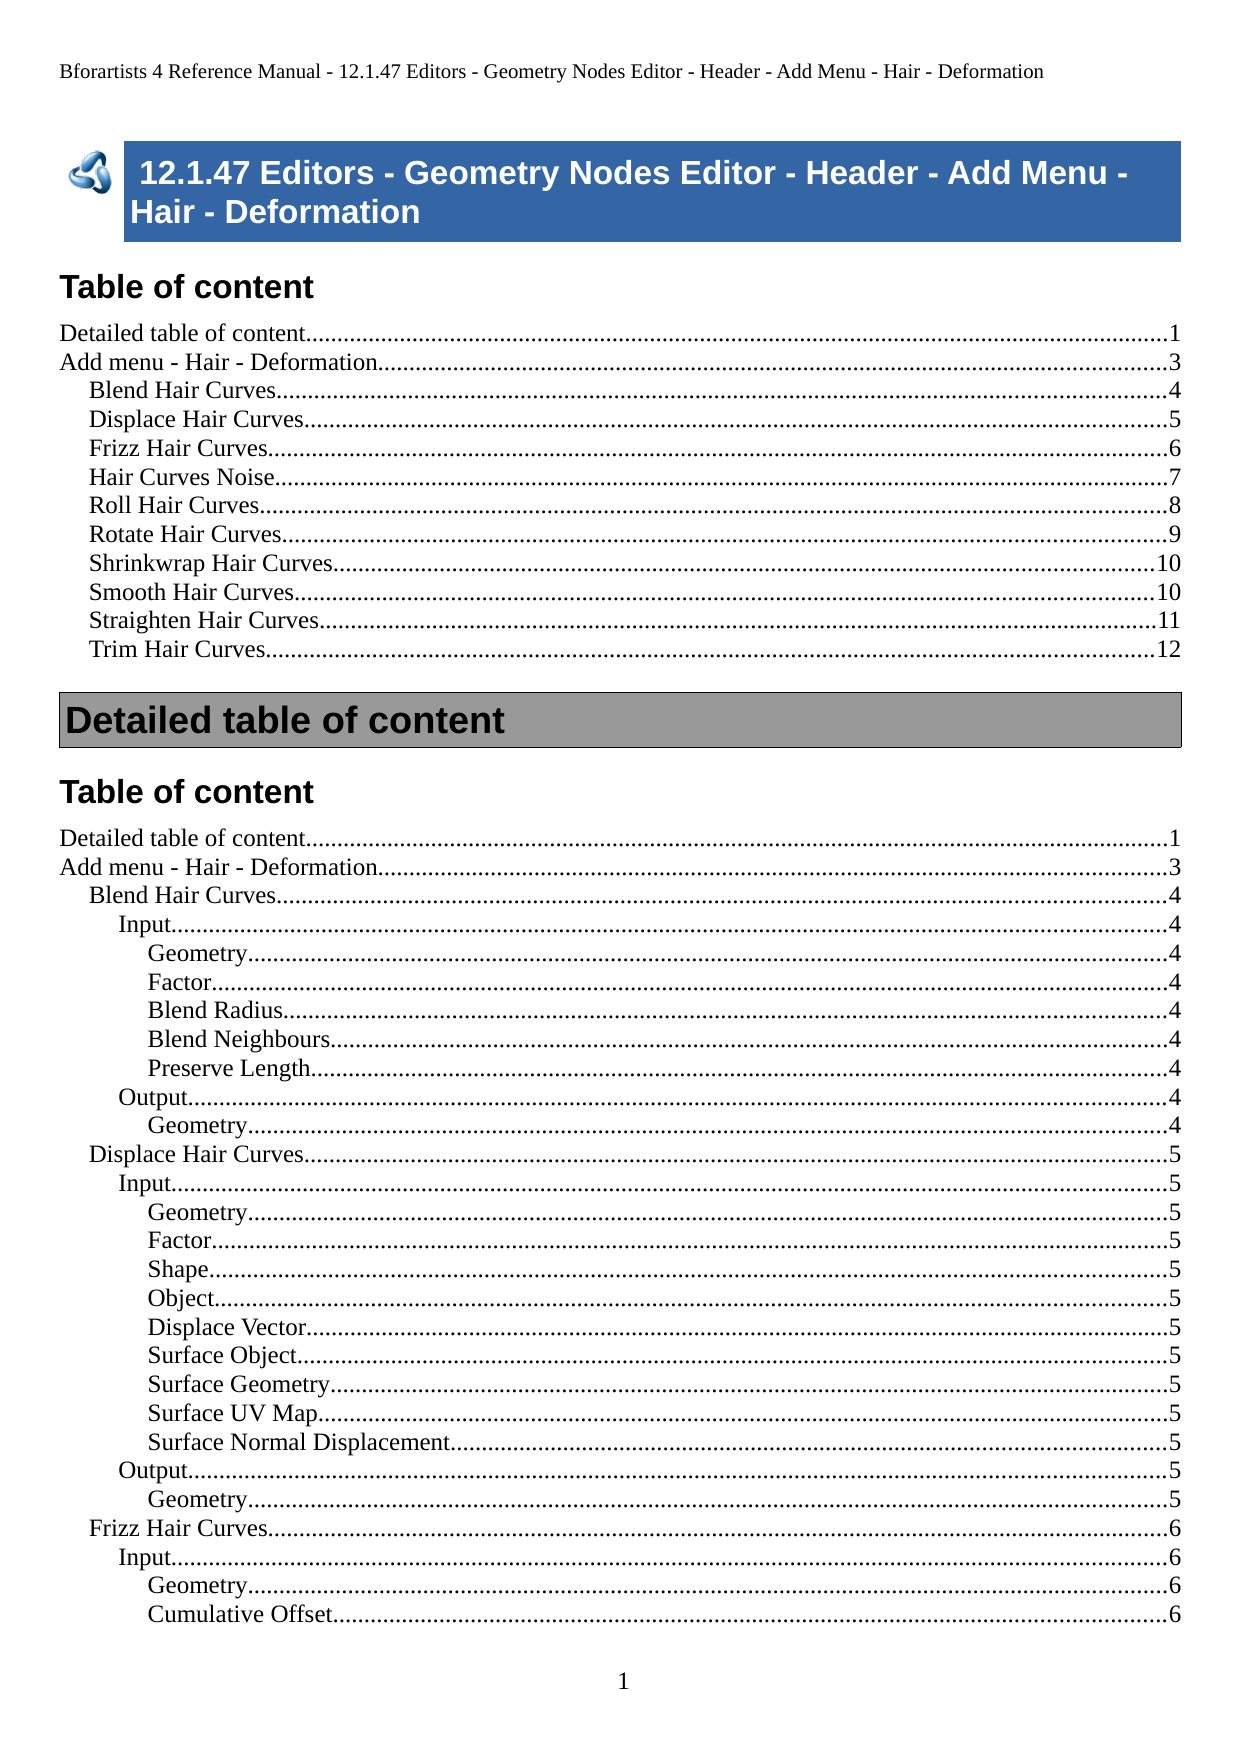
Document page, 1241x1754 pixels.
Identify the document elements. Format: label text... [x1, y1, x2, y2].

text Smooth Hair Curves 10 [88, 577, 1181, 605]
text Input 4 [118, 909, 1181, 938]
table_header [59, 141, 124, 242]
text Detailed table of content 1 [59, 318, 1181, 347]
subtitle Table of content [59, 772, 1181, 810]
picture [65, 147, 114, 197]
table_header 12.1.47 Editors - Geometry Nodes Editor - Header - Add Menu - Hair - Deformation [124, 141, 1181, 242]
text Object 5 [147, 1283, 1181, 1312]
text Factor 5 [147, 1225, 1181, 1254]
text Frizz Hair Curves 6 [88, 433, 1181, 462]
text Input 5 [118, 1168, 1181, 1197]
text Surface Object 5 [147, 1340, 1181, 1369]
text Displace Hair Curves 5 [88, 1139, 1181, 1168]
text Geometry 4 [147, 938, 1181, 967]
text Preserve Length 4 [147, 1053, 1181, 1082]
text Geometry 6 [147, 1570, 1181, 1599]
text Blend Hair Curves 4 [88, 880, 1181, 909]
text Shape 5 [147, 1254, 1181, 1283]
text Add menu - Hair - Deformation 3 [59, 852, 1181, 880]
text Surface UV Map 5 [147, 1398, 1181, 1427]
text Trim Hair Curves 12 [88, 634, 1181, 663]
subtitle Table of content [59, 267, 1181, 305]
text Shrinkwrap Hair Curves 10 [88, 548, 1181, 577]
text Surface Normal Displacement 5 [147, 1427, 1181, 1455]
text Roll Hair Curves 8 [88, 490, 1181, 519]
text Blend Radius 4 [147, 995, 1181, 1024]
text Rotate Hair Curves 9 [88, 519, 1181, 548]
table_header Detailed table of content [60, 693, 1181, 747]
text Detailed table of content 1 [59, 823, 1181, 852]
text Straighten Hair Curves 11 [88, 605, 1181, 634]
text Displace Hair Curves 5 [88, 404, 1181, 433]
text Surface Geometry 5 [147, 1369, 1181, 1398]
text Geometry 4 [147, 1110, 1181, 1139]
text Add menu - Hair - Deformation 3 [59, 347, 1181, 375]
text Blend Hair Curves 4 [88, 375, 1181, 404]
text Cumulative Offset 6 [147, 1599, 1181, 1628]
text Frizz Hair Curves 6 [88, 1513, 1181, 1542]
text Displace Vector 5 [147, 1312, 1181, 1340]
text Output 5 [118, 1455, 1181, 1484]
text Output 4 [118, 1082, 1181, 1110]
text Geometry 5 [147, 1484, 1181, 1513]
text Input 6 [118, 1542, 1181, 1570]
text Geometry 5 [147, 1197, 1181, 1225]
text Factor 4 [147, 967, 1181, 995]
text Blend Neighbours 4 [147, 1024, 1181, 1053]
text Hair Curves Noise 7 [88, 462, 1181, 490]
